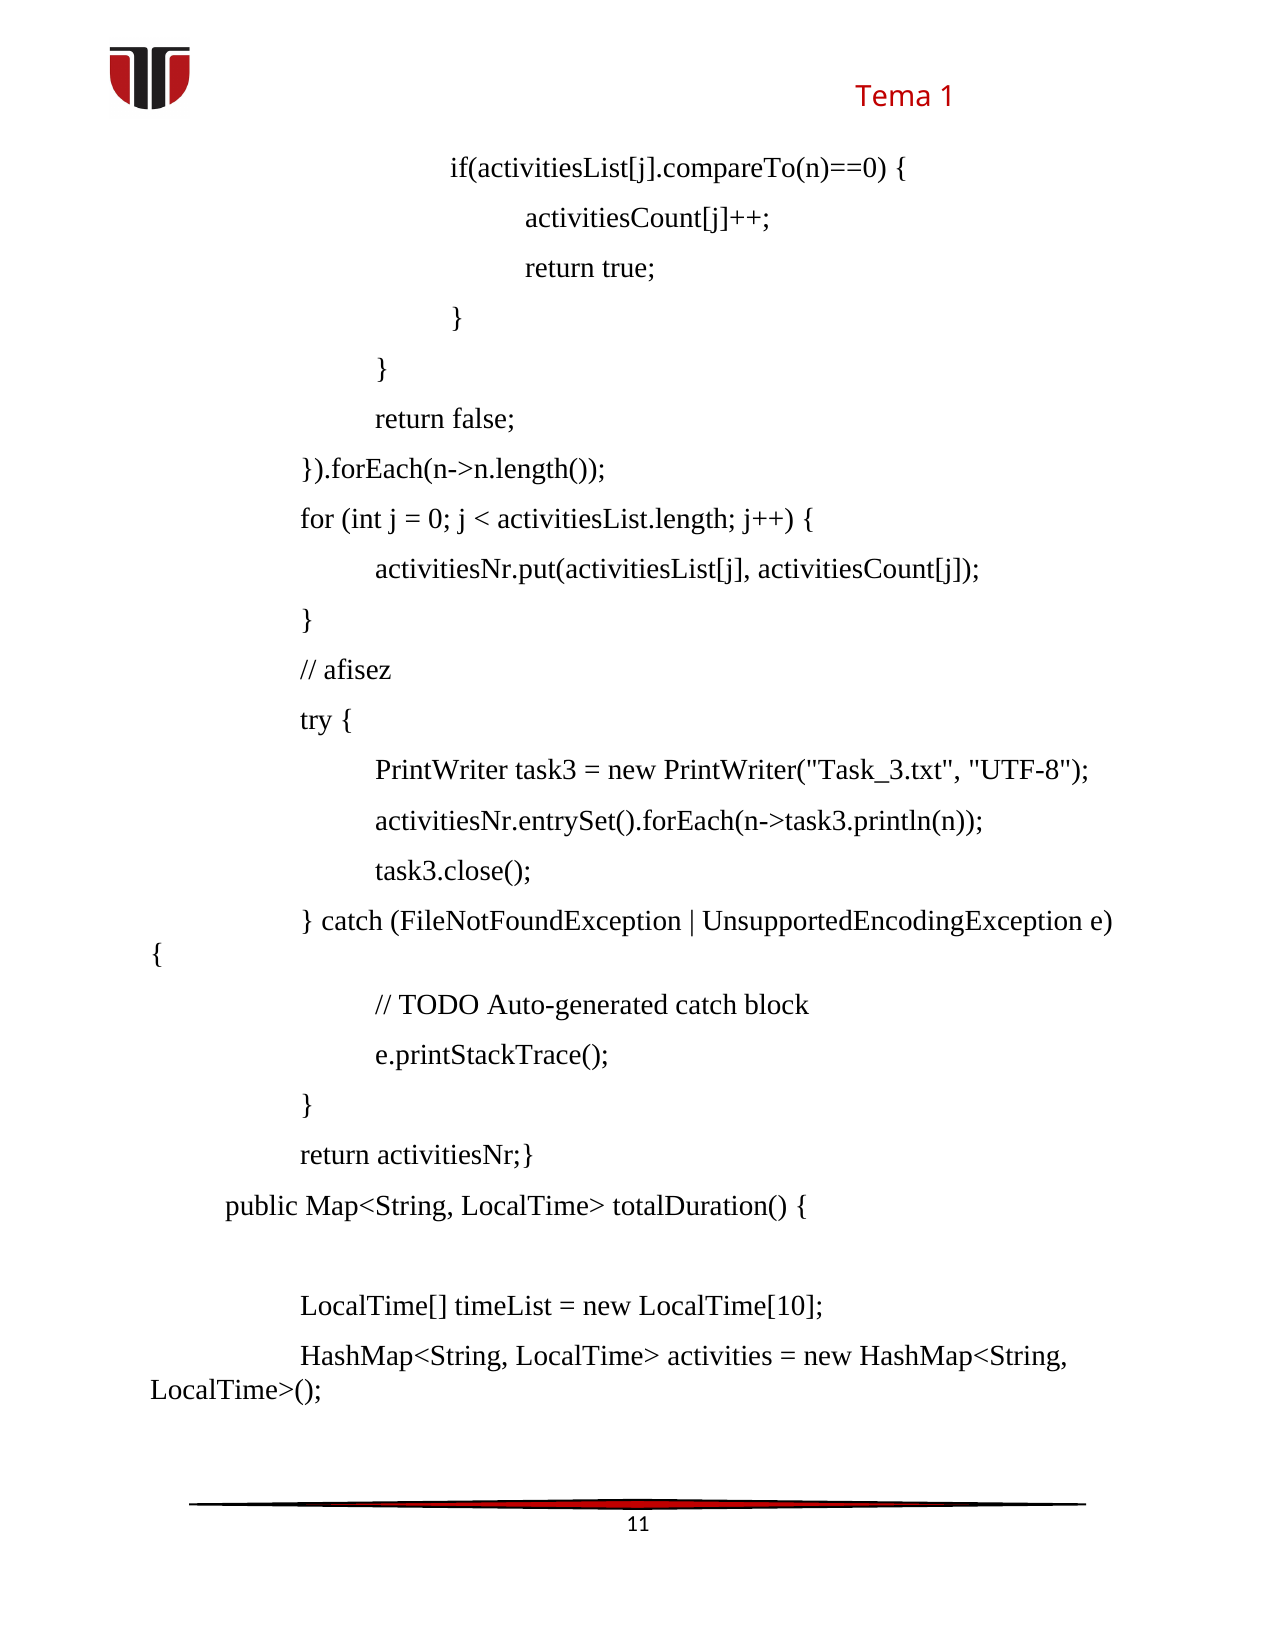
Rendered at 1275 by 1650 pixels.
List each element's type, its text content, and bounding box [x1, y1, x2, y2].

text return activitiesNr;} [150, 1137, 1125, 1171]
text }).forEach(n->n.length()); [150, 451, 1125, 485]
text activitiesNr.put(activitiesList[j], activitiesCount[j]); [150, 552, 1125, 585]
text } [150, 602, 1125, 635]
text activitiesNr.entrySet().forEach(n->task3.println(n)); [150, 803, 1125, 836]
text // afisez [150, 652, 1125, 686]
text if(activitiesList[j].compareTo(n)==0) { [150, 150, 1125, 183]
text public Map<String, LocalTime> totalDuration() { [150, 1188, 1125, 1221]
text for (int j = 0; j < activitiesList.length; j++) { [150, 501, 1125, 535]
text } [150, 301, 1125, 334]
text } [150, 1087, 1125, 1121]
text task3.close(); [150, 853, 1125, 886]
text return true; [150, 250, 1125, 284]
text LocalTime[] timeList = new LocalTime[10]; [150, 1288, 1125, 1322]
text try { [150, 702, 1125, 736]
text // TODO Auto-generated catch block [150, 987, 1125, 1020]
text e.printStackTrace(); [150, 1037, 1125, 1071]
text } catch (FileNotFoundException | UnsupportedEncodingException e) { [150, 903, 1125, 970]
text PrintWriter task3 = new PrintWriter("Task_3.txt", "UTF-8"); [150, 752, 1125, 786]
text HashMap<String, LocalTime> activities = new HashMap<String, LocalTime>(); [150, 1338, 1125, 1405]
text activitiesCount[j]++; [150, 200, 1125, 234]
text return false; [150, 401, 1125, 434]
text } [150, 351, 1125, 384]
